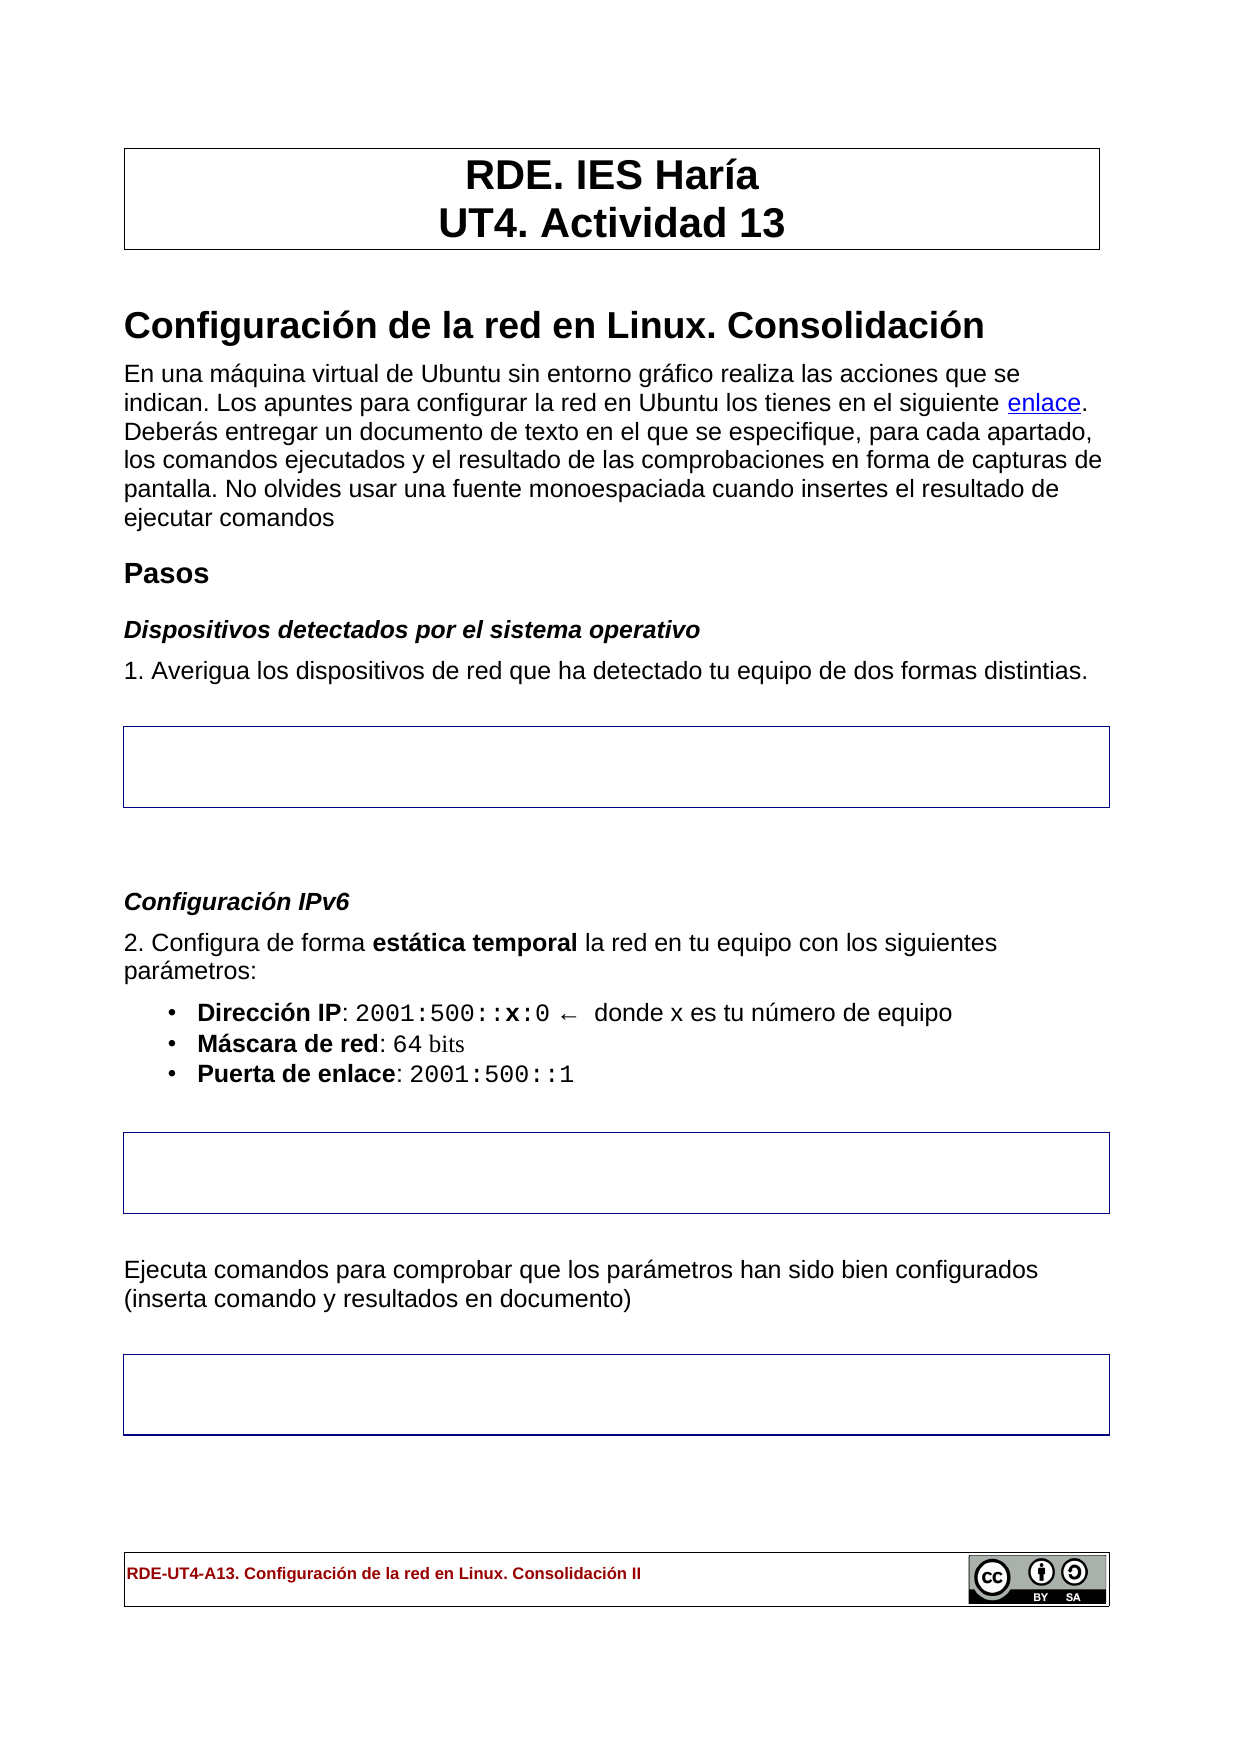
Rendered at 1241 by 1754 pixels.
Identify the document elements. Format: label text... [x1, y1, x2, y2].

table_header [124, 1133, 1109, 1212]
subtitle Configuración de la red en Linux. Consolidación [123, 303, 1109, 347]
subtitle Dispositivos detectados por el sistema operativo [123, 615, 1109, 644]
text En una máquina virtual de Ubuntu sin entorno gráfico realiza las acciones que se indican. Los apuntes para configurar la red en Ubuntu los tienes en el siguiente enlace. Deberás entregar un documento de texto en el que se especifique, para cada apartado, los comandos ejecutados y el resultado de las comprobaciones en forma de capturas de pantalla. No olvides usar una fuente monoespaciada cuando insertes el resultado de ejecutar comandos [123, 359, 1109, 532]
list Máscara de red: 64 bits [168, 1028, 1109, 1059]
text 1. Averigua los dispositivos de red que ha detectado tu equipo de dos formas distintias. [123, 656, 1109, 685]
subtitle Configuración IPv6 [123, 887, 1109, 915]
subtitle Pasos [123, 557, 1109, 590]
table_header [124, 1355, 1109, 1434]
text 2. Configura de forma estática temporal la red en tu equipo con los siguientes parámetros: [123, 928, 1109, 985]
picture [968, 1555, 1107, 1604]
text Ejecuta comandos para comprobar que los parámetros han sido bien configurados (inserta comando y resultados en documento) [123, 1255, 1109, 1312]
table_header [124, 727, 1109, 807]
text UT4. Actividad 13 [125, 196, 1099, 249]
list Dirección IP: 2001:500::x:0 ← donde x es tu número de equipo [168, 998, 1109, 1028]
text RDE. IES Haría [125, 149, 1099, 196]
list Puerta de enlace: 2001:500::1 [168, 1059, 1109, 1090]
